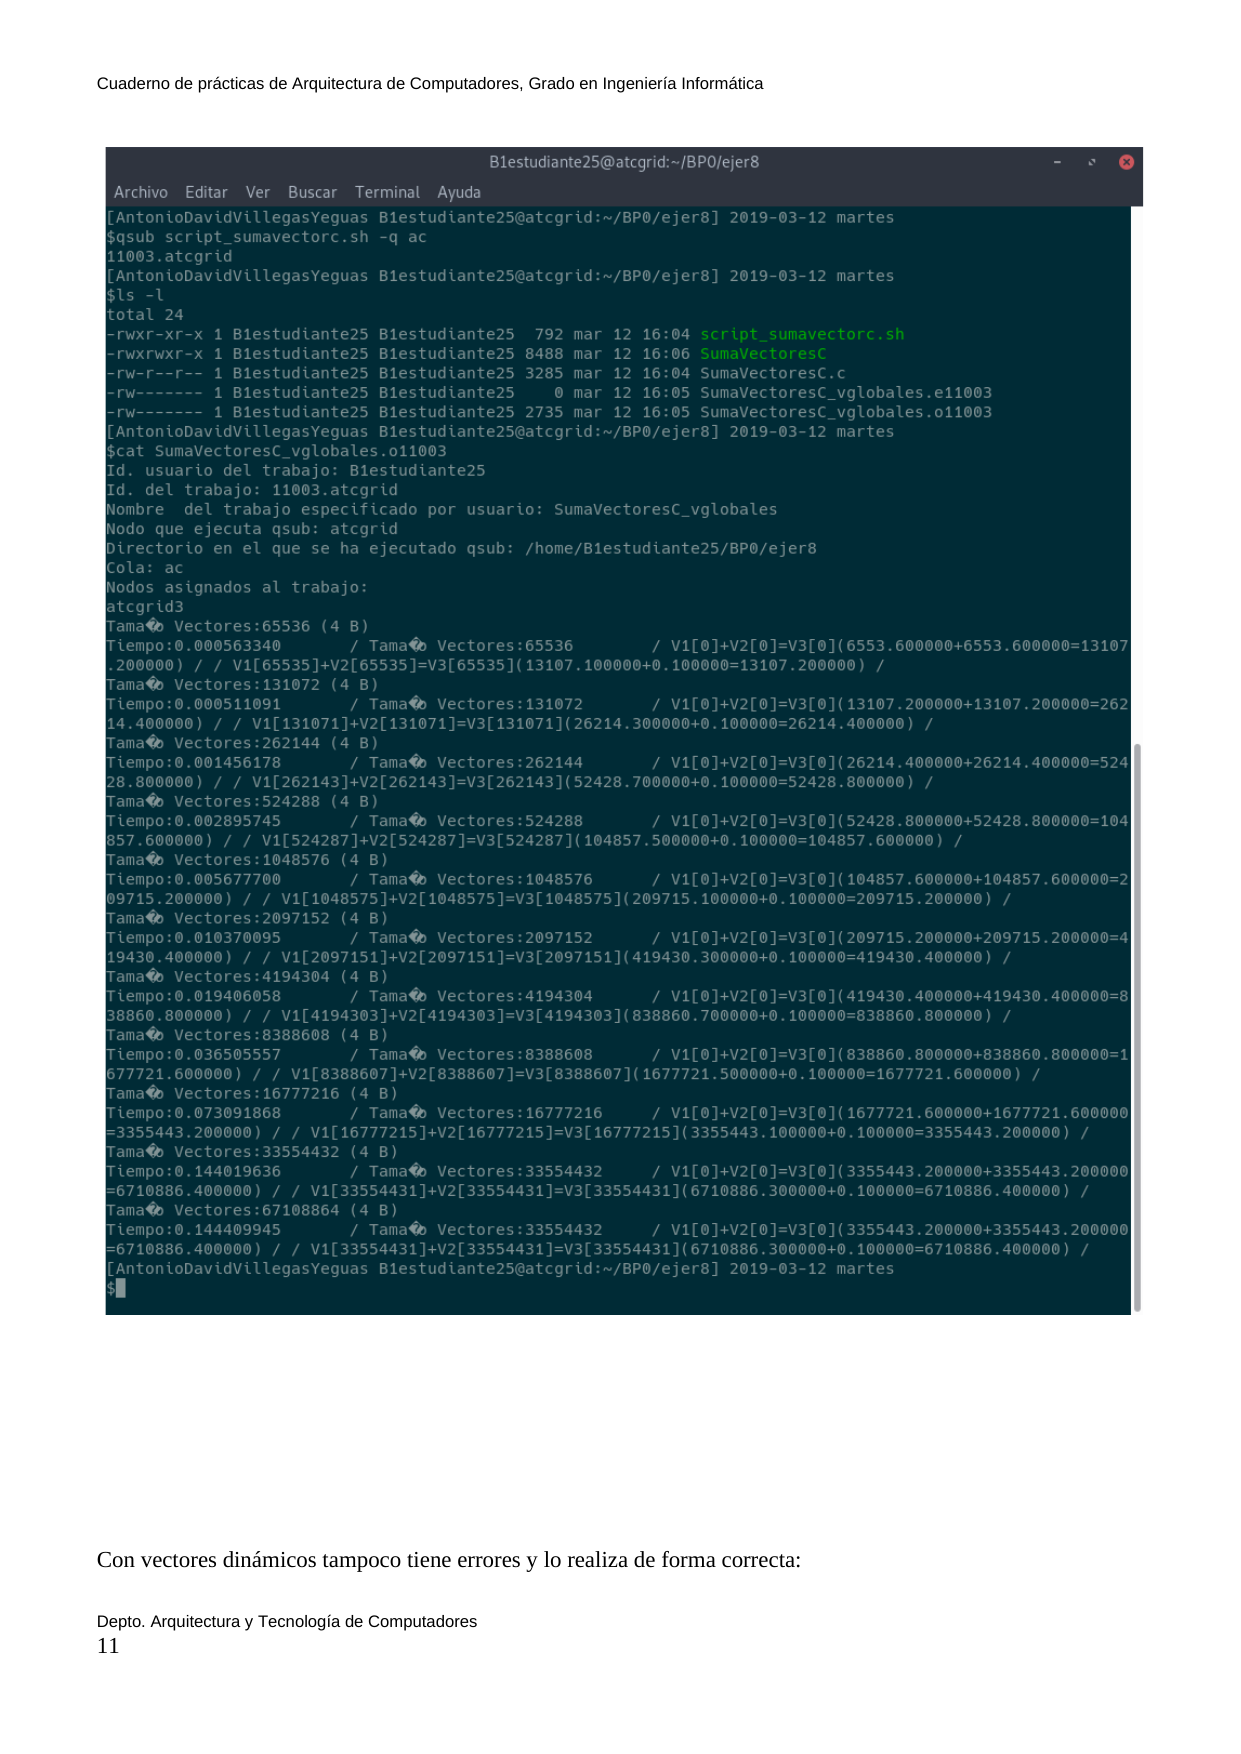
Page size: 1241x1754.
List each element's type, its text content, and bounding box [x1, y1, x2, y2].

picture [731, 934, 736, 942]
picture [654, 896, 660, 903]
picture [546, 1266, 552, 1273]
picture [595, 952, 601, 960]
picture [195, 1069, 202, 1077]
picture [906, 409, 913, 417]
picture [682, 718, 689, 728]
picture [312, 972, 319, 981]
picture [400, 1227, 406, 1234]
picture [195, 757, 202, 767]
picture [410, 409, 416, 417]
picture [458, 660, 464, 668]
picture [488, 409, 494, 417]
picture [341, 543, 348, 553]
picture [105, 991, 115, 1001]
picture [147, 760, 153, 770]
picture [429, 215, 436, 222]
picture [468, 1069, 475, 1079]
picture [955, 816, 971, 824]
picture [400, 718, 406, 728]
picture [195, 273, 202, 281]
picture [575, 1225, 582, 1234]
picture [547, 699, 552, 709]
picture [283, 621, 289, 631]
picture [1082, 757, 1088, 767]
picture [507, 835, 513, 845]
picture [556, 1069, 562, 1079]
picture [176, 757, 182, 767]
picture [965, 1166, 971, 1176]
picture [507, 212, 513, 222]
picture [877, 1244, 884, 1252]
picture [887, 719, 893, 728]
picture [234, 974, 241, 981]
picture [254, 1108, 260, 1118]
picture [419, 446, 426, 454]
picture [468, 894, 475, 903]
picture [975, 388, 981, 397]
picture [536, 933, 543, 942]
picture [186, 799, 192, 806]
picture [595, 1069, 601, 1077]
picture [488, 1244, 494, 1252]
picture [118, 954, 124, 962]
picture [663, 507, 669, 514]
picture [1043, 1186, 1049, 1195]
picture [263, 874, 270, 884]
picture [897, 1127, 903, 1137]
picture [663, 835, 669, 845]
picture [127, 523, 134, 534]
picture [867, 409, 873, 417]
picture [234, 1032, 241, 1038]
picture [682, 1010, 689, 1020]
picture [224, 211, 231, 222]
picture [536, 542, 543, 553]
picture [105, 699, 115, 709]
picture [721, 1010, 728, 1020]
picture [897, 1010, 903, 1020]
picture [653, 349, 660, 358]
picture [828, 835, 835, 845]
picture [654, 1127, 659, 1137]
picture [458, 468, 465, 475]
picture [147, 660, 153, 670]
picture [595, 1010, 601, 1020]
picture [137, 1032, 143, 1040]
picture [205, 641, 212, 650]
picture [516, 427, 533, 438]
picture [790, 271, 796, 281]
picture [624, 426, 630, 436]
picture [105, 874, 115, 884]
picture [926, 991, 932, 1001]
picture [498, 719, 503, 728]
picture [380, 1168, 397, 1176]
picture [653, 329, 660, 339]
picture [574, 390, 591, 397]
picture [937, 1069, 942, 1079]
picture [994, 816, 1000, 825]
picture [224, 250, 231, 261]
picture [304, 913, 309, 923]
picture [361, 448, 367, 456]
picture [643, 1186, 650, 1195]
picture [596, 409, 601, 417]
picture [663, 273, 669, 281]
picture [215, 641, 221, 650]
picture [547, 719, 552, 728]
picture [195, 894, 202, 903]
picture [147, 1168, 153, 1179]
picture [341, 273, 348, 281]
picture [401, 1127, 406, 1137]
picture [273, 641, 280, 650]
picture [312, 586, 319, 592]
picture [682, 835, 689, 845]
picture [497, 1052, 504, 1059]
picture [926, 1049, 932, 1059]
picture [176, 641, 182, 650]
picture [332, 487, 338, 495]
picture [293, 367, 299, 378]
picture [117, 799, 134, 806]
picture [574, 409, 591, 417]
picture [614, 719, 620, 728]
picture [205, 874, 212, 884]
picture [469, 1127, 474, 1137]
picture [391, 388, 396, 397]
picture [507, 426, 513, 436]
picture [361, 796, 367, 806]
picture [127, 952, 133, 961]
picture [449, 1186, 455, 1195]
picture [556, 349, 562, 358]
picture [585, 426, 591, 436]
picture [186, 253, 192, 261]
picture [302, 1209, 309, 1215]
picture [244, 974, 250, 981]
picture [234, 682, 241, 689]
picture [1052, 816, 1059, 824]
picture [799, 1127, 806, 1137]
picture [117, 234, 124, 245]
picture [507, 1186, 513, 1195]
picture [234, 388, 241, 397]
picture [848, 660, 854, 670]
picture [370, 1166, 378, 1176]
picture [186, 777, 192, 785]
picture [146, 1027, 163, 1041]
picture [848, 390, 854, 399]
picture [156, 935, 163, 942]
picture [468, 370, 475, 378]
picture [186, 1010, 192, 1020]
picture [370, 816, 377, 825]
picture [489, 993, 494, 1001]
picture [740, 349, 747, 358]
picture [605, 1186, 611, 1195]
picture [751, 1069, 757, 1079]
picture [265, 1088, 270, 1098]
picture [216, 388, 221, 397]
picture [283, 1012, 288, 1020]
picture [780, 409, 786, 417]
picture [263, 1030, 270, 1040]
picture [186, 718, 192, 728]
picture [409, 929, 426, 943]
picture [254, 1225, 260, 1234]
picture [439, 894, 445, 903]
picture [712, 894, 718, 903]
picture [117, 427, 124, 435]
picture [653, 1069, 659, 1077]
picture [284, 1205, 289, 1215]
picture [245, 388, 250, 397]
picture [741, 757, 747, 767]
picture [117, 1207, 134, 1215]
picture [974, 1127, 981, 1137]
picture [478, 935, 484, 942]
picture [304, 1069, 309, 1079]
picture [595, 777, 601, 787]
picture [702, 719, 708, 728]
picture [867, 874, 873, 884]
picture [702, 816, 708, 824]
picture [439, 1051, 444, 1059]
picture [1014, 1244, 1020, 1254]
picture [546, 641, 552, 650]
picture [595, 835, 601, 845]
picture [254, 991, 260, 1001]
picture [293, 718, 299, 728]
picture [507, 718, 514, 728]
picture [1052, 641, 1059, 650]
picture [381, 818, 397, 826]
picture [137, 565, 143, 573]
picture [186, 448, 192, 456]
picture [799, 370, 806, 376]
picture [556, 368, 562, 376]
picture [643, 542, 650, 553]
picture [117, 894, 124, 901]
picture [166, 718, 173, 728]
picture [312, 738, 318, 747]
picture [293, 1205, 299, 1215]
picture [332, 1266, 338, 1275]
picture [215, 1049, 221, 1059]
picture [176, 991, 182, 1001]
picture [283, 507, 290, 514]
picture [527, 1244, 533, 1254]
picture [225, 1069, 231, 1079]
picture [391, 349, 396, 358]
picture [721, 993, 728, 1000]
picture [322, 952, 328, 962]
picture [653, 1244, 660, 1250]
picture [721, 952, 728, 960]
picture [167, 448, 183, 456]
picture [138, 234, 143, 242]
picture [809, 390, 815, 397]
picture [877, 1225, 884, 1232]
picture [380, 1205, 387, 1215]
picture [117, 1244, 123, 1252]
picture [780, 271, 786, 281]
picture [186, 682, 192, 689]
picture [682, 329, 688, 339]
picture [673, 777, 679, 785]
picture [254, 351, 260, 358]
picture [546, 777, 552, 787]
picture [634, 507, 640, 514]
picture [293, 464, 299, 475]
picture [224, 426, 231, 436]
picture [380, 426, 387, 436]
picture [451, 270, 455, 281]
picture [575, 1244, 582, 1252]
picture [322, 1266, 328, 1273]
picture [575, 1049, 582, 1059]
picture [819, 1244, 825, 1254]
picture [205, 1051, 212, 1059]
picture [370, 757, 378, 767]
picture [740, 1127, 747, 1137]
picture [372, 487, 377, 495]
picture [926, 641, 932, 650]
picture [449, 1052, 455, 1059]
picture [390, 1127, 396, 1137]
picture [947, 407, 952, 417]
picture [771, 1127, 776, 1137]
picture [400, 760, 406, 767]
picture [117, 565, 124, 573]
picture [702, 835, 708, 845]
picture [1023, 641, 1030, 650]
picture [410, 546, 416, 553]
picture [702, 1166, 708, 1176]
picture [331, 621, 337, 631]
picture [526, 718, 533, 728]
picture [108, 565, 113, 573]
picture [751, 1244, 757, 1254]
picture [838, 660, 845, 668]
picture [274, 485, 280, 495]
picture [361, 1186, 367, 1195]
picture [819, 1264, 825, 1273]
picture [702, 271, 708, 280]
picture [1033, 1127, 1040, 1137]
picture [302, 1147, 309, 1156]
picture [945, 1225, 952, 1234]
picture [556, 660, 562, 670]
picture [760, 351, 767, 358]
picture [469, 952, 474, 962]
picture [421, 777, 426, 787]
picture [409, 754, 426, 768]
picture [105, 1205, 115, 1215]
picture [1082, 699, 1088, 709]
picture [955, 1244, 962, 1254]
picture [994, 933, 1001, 942]
picture [410, 234, 416, 242]
picture [176, 1266, 182, 1273]
picture [809, 777, 815, 787]
picture [693, 507, 699, 514]
picture [945, 952, 952, 960]
picture [156, 507, 163, 514]
picture [906, 390, 913, 397]
picture [341, 894, 348, 903]
picture [858, 894, 864, 903]
picture [390, 484, 397, 495]
picture [439, 777, 445, 787]
picture [1033, 1225, 1039, 1234]
picture [147, 718, 153, 728]
picture [293, 1266, 299, 1273]
picture [341, 409, 348, 417]
picture [372, 952, 377, 962]
picture [487, 390, 494, 397]
picture [400, 1052, 406, 1059]
picture [205, 1127, 212, 1137]
picture [976, 699, 981, 709]
picture [380, 701, 397, 709]
picture [760, 1013, 767, 1019]
picture [965, 894, 971, 903]
picture [322, 545, 328, 553]
picture [312, 800, 319, 806]
picture [158, 1069, 163, 1079]
picture [293, 387, 299, 397]
picture [478, 760, 484, 767]
picture [536, 641, 543, 648]
picture [585, 718, 591, 728]
picture [849, 699, 854, 709]
picture [741, 1069, 747, 1077]
picture [731, 894, 738, 903]
picture [254, 1166, 260, 1176]
picture [147, 777, 153, 785]
picture [497, 1186, 504, 1193]
picture [429, 547, 436, 553]
picture [867, 718, 874, 728]
picture [283, 895, 288, 903]
picture [351, 1266, 358, 1273]
picture [819, 874, 825, 884]
picture [760, 1166, 767, 1174]
picture [624, 835, 630, 845]
picture [760, 991, 767, 999]
picture [283, 972, 290, 981]
picture [146, 968, 163, 982]
picture [790, 777, 796, 787]
picture [1043, 1244, 1049, 1254]
picture [225, 1186, 231, 1195]
picture [293, 273, 299, 281]
picture [653, 777, 660, 785]
picture [760, 1225, 767, 1234]
picture [264, 351, 270, 358]
picture [565, 1166, 571, 1176]
picture [877, 273, 884, 281]
picture [322, 331, 327, 339]
picture [206, 933, 211, 942]
picture [819, 816, 825, 824]
picture [302, 448, 309, 459]
picture [215, 1011, 221, 1020]
picture [489, 952, 494, 962]
picture [917, 409, 922, 417]
picture [449, 643, 455, 650]
picture [994, 641, 1001, 650]
picture [244, 1032, 250, 1040]
picture [780, 1244, 786, 1254]
picture [538, 991, 542, 1001]
picture [176, 251, 181, 261]
picture [955, 1010, 962, 1020]
picture [176, 1225, 182, 1234]
picture [117, 915, 134, 923]
picture [965, 407, 971, 417]
picture [410, 777, 416, 787]
picture [819, 1049, 825, 1059]
picture [147, 818, 153, 829]
picture [867, 933, 874, 940]
picture [244, 682, 250, 689]
picture [595, 1108, 601, 1116]
picture [400, 701, 406, 709]
picture [536, 349, 543, 358]
picture [887, 409, 893, 417]
picture [127, 1011, 134, 1020]
picture [877, 1266, 884, 1273]
picture [439, 1069, 445, 1079]
picture [186, 915, 192, 923]
picture [791, 952, 796, 962]
picture [837, 215, 854, 222]
picture [303, 777, 309, 787]
picture [137, 1149, 143, 1157]
picture [721, 1226, 728, 1233]
picture [526, 835, 533, 845]
picture [245, 234, 270, 242]
picture [789, 1244, 796, 1254]
picture [215, 1186, 221, 1195]
picture [527, 215, 533, 222]
picture [731, 1186, 738, 1195]
picture [809, 660, 816, 670]
picture [186, 740, 192, 748]
picture [936, 991, 942, 1001]
picture [497, 1244, 513, 1254]
picture [595, 1186, 601, 1195]
picture [283, 215, 290, 224]
picture [127, 643, 144, 650]
picture [643, 1264, 650, 1273]
picture [119, 507, 134, 514]
picture [546, 349, 552, 358]
picture [897, 1108, 903, 1118]
picture [449, 1011, 455, 1020]
picture [265, 777, 270, 787]
picture [975, 1186, 981, 1195]
picture [887, 331, 893, 339]
picture [1005, 757, 1010, 767]
picture [497, 1110, 504, 1116]
picture [146, 852, 163, 865]
picture [411, 1244, 416, 1254]
picture [478, 1052, 484, 1059]
picture [1062, 991, 1069, 999]
picture [245, 329, 250, 339]
picture [994, 1170, 1001, 1176]
picture [945, 1049, 952, 1059]
picture [965, 874, 971, 884]
picture [497, 507, 504, 514]
picture [574, 351, 591, 358]
picture [430, 410, 436, 417]
picture [859, 991, 864, 1001]
picture [215, 933, 221, 942]
picture [341, 331, 348, 339]
picture [489, 1168, 494, 1176]
picture [732, 1050, 738, 1059]
picture [117, 1011, 124, 1020]
picture [283, 913, 290, 921]
picture [487, 273, 494, 279]
picture [760, 896, 767, 902]
picture [264, 507, 270, 514]
picture [731, 642, 736, 650]
picture [721, 934, 728, 941]
picture [265, 855, 270, 865]
picture [936, 933, 942, 942]
picture [877, 1166, 893, 1176]
picture [244, 508, 251, 514]
picture [343, 1127, 348, 1137]
picture [264, 701, 270, 709]
picture [410, 273, 416, 281]
picture [575, 991, 586, 999]
picture [166, 601, 173, 611]
picture [117, 1264, 124, 1273]
picture [820, 719, 825, 728]
picture [400, 777, 406, 787]
picture [105, 1166, 115, 1176]
picture [205, 448, 212, 454]
picture [478, 643, 484, 650]
picture [1091, 1108, 1098, 1116]
picture [702, 212, 708, 222]
picture [1013, 641, 1020, 650]
picture [127, 835, 133, 842]
picture [371, 641, 377, 650]
picture [936, 816, 942, 824]
picture [293, 660, 299, 670]
picture [105, 1108, 114, 1117]
picture [848, 719, 854, 728]
picture [400, 503, 406, 514]
picture [401, 446, 406, 456]
picture [887, 1069, 893, 1079]
picture [527, 1010, 533, 1020]
picture [760, 757, 767, 767]
picture [195, 507, 202, 514]
picture [234, 1149, 241, 1156]
picture [341, 1266, 348, 1273]
picture [1004, 699, 1010, 709]
picture [176, 429, 182, 436]
picture [633, 1244, 639, 1254]
picture [488, 546, 494, 553]
picture [332, 1147, 338, 1157]
picture [818, 331, 825, 339]
picture [439, 211, 445, 222]
picture [429, 273, 436, 281]
picture [761, 214, 767, 222]
picture [341, 351, 348, 358]
picture [897, 641, 903, 650]
picture [254, 699, 260, 709]
picture [975, 1225, 981, 1234]
picture [819, 699, 825, 709]
picture [283, 468, 290, 475]
picture [400, 390, 406, 397]
picture [439, 934, 444, 942]
picture [507, 1264, 513, 1273]
picture [127, 1227, 144, 1234]
picture [351, 855, 358, 864]
picture [322, 1069, 328, 1079]
picture [137, 799, 143, 806]
picture [614, 660, 621, 668]
picture [127, 1244, 134, 1251]
picture [273, 913, 280, 921]
picture [108, 543, 112, 553]
picture [1091, 1166, 1098, 1176]
picture [819, 894, 825, 903]
picture [517, 895, 522, 903]
picture [1033, 641, 1040, 650]
picture [819, 660, 825, 670]
picture [848, 641, 854, 650]
picture [429, 351, 436, 358]
picture [780, 351, 786, 358]
picture [322, 468, 328, 475]
picture [624, 271, 630, 281]
picture [137, 682, 143, 689]
picture [527, 1225, 533, 1234]
picture [410, 429, 416, 436]
picture [1014, 1049, 1020, 1059]
picture [1014, 1127, 1020, 1137]
picture [712, 409, 738, 417]
picture [809, 1127, 816, 1137]
picture [1101, 874, 1108, 884]
picture [293, 855, 299, 865]
picture [332, 1011, 338, 1020]
picture [214, 1166, 221, 1176]
picture [351, 429, 358, 436]
picture [994, 1051, 1001, 1059]
picture [1091, 933, 1098, 942]
picture [887, 1266, 893, 1273]
picture [906, 641, 913, 650]
picture [887, 816, 893, 826]
picture [488, 660, 494, 670]
picture [497, 643, 504, 650]
picture [760, 507, 767, 514]
picture [497, 993, 504, 999]
picture [195, 952, 202, 960]
picture [674, 660, 679, 670]
picture [497, 935, 504, 942]
picture [322, 429, 328, 436]
picture [430, 660, 436, 670]
picture [575, 1166, 581, 1176]
picture [429, 777, 436, 786]
picture [146, 1202, 163, 1216]
picture [284, 719, 289, 728]
picture [273, 446, 280, 456]
picture [439, 1187, 444, 1195]
picture [1072, 991, 1079, 1001]
picture [585, 211, 591, 222]
picture [975, 1051, 981, 1058]
picture [273, 816, 280, 826]
picture [653, 1011, 660, 1020]
picture [244, 641, 250, 650]
picture [234, 857, 241, 864]
picture [897, 1049, 903, 1059]
picture [177, 545, 182, 553]
picture [117, 271, 124, 280]
picture [858, 386, 862, 397]
picture [712, 1010, 718, 1020]
picture [323, 1011, 328, 1020]
picture [1052, 874, 1059, 884]
picture [1033, 1186, 1040, 1195]
picture [244, 1186, 251, 1195]
picture [526, 641, 533, 650]
picture [225, 1127, 231, 1137]
picture [837, 273, 854, 281]
picture [195, 991, 202, 999]
picture [137, 777, 143, 787]
picture [741, 952, 747, 962]
picture [105, 1049, 115, 1059]
picture [156, 526, 163, 537]
picture [810, 271, 815, 281]
picture [371, 448, 377, 456]
picture [663, 1012, 669, 1020]
picture [868, 1010, 874, 1020]
picture [176, 1244, 182, 1254]
picture [877, 878, 884, 884]
picture [741, 331, 747, 342]
picture [284, 485, 289, 495]
picture [721, 642, 728, 649]
picture [294, 738, 299, 748]
picture [557, 757, 562, 767]
picture [410, 390, 416, 397]
picture [1052, 757, 1059, 767]
picture [148, 331, 153, 339]
picture [721, 894, 728, 903]
picture [643, 777, 650, 787]
picture [302, 796, 309, 806]
picture [488, 507, 494, 514]
picture [176, 1069, 182, 1079]
picture [799, 1186, 806, 1195]
picture [585, 543, 592, 553]
picture [137, 251, 143, 261]
picture [195, 215, 202, 222]
picture [858, 1225, 864, 1234]
picture [236, 1166, 240, 1176]
picture [634, 718, 640, 728]
picture [105, 913, 115, 923]
picture [391, 271, 396, 281]
picture [234, 1049, 241, 1059]
picture [390, 545, 397, 553]
picture [936, 952, 942, 962]
picture [118, 370, 134, 378]
picture [186, 1149, 192, 1157]
picture [244, 816, 251, 824]
picture [527, 1186, 533, 1195]
picture [371, 1010, 377, 1020]
picture [1101, 991, 1108, 999]
picture [439, 507, 445, 514]
picture [731, 718, 738, 728]
picture [955, 757, 962, 767]
picture [878, 991, 883, 1000]
picture [664, 1244, 669, 1254]
picture [1003, 1244, 1009, 1254]
picture [245, 349, 250, 358]
picture [176, 933, 182, 942]
picture [926, 757, 932, 767]
picture [312, 718, 319, 728]
picture [653, 507, 660, 514]
picture [205, 757, 212, 767]
picture [410, 507, 416, 514]
picture [273, 526, 280, 537]
picture [712, 351, 738, 358]
picture [975, 407, 981, 417]
picture [1052, 1049, 1059, 1059]
picture [245, 407, 250, 417]
picture [1101, 933, 1108, 942]
picture [692, 545, 699, 553]
picture [828, 1187, 835, 1194]
picture [137, 312, 143, 319]
picture [712, 370, 738, 378]
picture [945, 874, 952, 882]
picture [341, 1011, 348, 1020]
picture [789, 547, 796, 553]
picture [1023, 1127, 1030, 1137]
picture [643, 894, 650, 903]
picture [799, 409, 806, 415]
picture [643, 1010, 650, 1020]
picture [955, 991, 962, 1001]
picture [908, 1108, 913, 1118]
picture [828, 331, 835, 339]
picture [741, 212, 747, 222]
picture [1111, 1108, 1117, 1116]
picture [380, 1186, 387, 1195]
picture [421, 271, 425, 281]
picture [371, 1225, 377, 1234]
picture [263, 641, 270, 650]
picture [760, 874, 767, 882]
picture [742, 660, 747, 670]
picture [741, 777, 747, 785]
picture [848, 835, 854, 845]
picture [410, 1266, 416, 1273]
picture [361, 720, 366, 728]
picture [105, 1088, 115, 1098]
picture [361, 1266, 367, 1273]
picture [994, 1069, 1001, 1077]
picture [867, 1244, 874, 1254]
picture [906, 1244, 913, 1254]
picture [360, 1205, 367, 1215]
picture [168, 526, 173, 534]
picture [673, 349, 679, 358]
picture [117, 448, 123, 456]
picture [673, 388, 679, 397]
picture [400, 818, 406, 826]
picture [361, 1011, 367, 1020]
picture [751, 543, 757, 553]
picture [176, 816, 182, 824]
picture [760, 718, 767, 728]
picture [263, 1205, 270, 1215]
picture [206, 991, 211, 1001]
picture [215, 1091, 221, 1098]
picture [741, 271, 747, 281]
picture [770, 835, 777, 845]
picture [965, 933, 971, 942]
picture [322, 507, 328, 517]
picture [225, 874, 231, 884]
picture [215, 1127, 221, 1137]
picture [234, 1186, 241, 1195]
picture [517, 1186, 523, 1195]
picture [858, 1069, 864, 1077]
picture [312, 1147, 319, 1156]
picture [713, 1244, 718, 1254]
picture [429, 468, 436, 475]
picture [684, 699, 689, 709]
picture [507, 760, 513, 767]
picture [381, 1110, 397, 1118]
picture [721, 1069, 728, 1079]
picture [254, 1049, 260, 1059]
picture [439, 387, 445, 397]
picture [1082, 1049, 1088, 1059]
picture [1004, 1186, 1010, 1195]
picture [586, 835, 591, 845]
picture [293, 215, 299, 222]
picture [546, 215, 552, 222]
picture [371, 1030, 377, 1040]
picture [859, 331, 864, 339]
picture [760, 1049, 767, 1059]
picture [750, 718, 757, 728]
picture [615, 407, 620, 417]
picture [400, 993, 406, 1001]
picture [575, 777, 582, 784]
picture [108, 582, 114, 592]
picture [750, 894, 757, 903]
picture [760, 641, 767, 650]
picture [254, 370, 260, 378]
picture [390, 523, 397, 534]
picture [945, 816, 952, 826]
picture [409, 1221, 426, 1235]
picture [226, 915, 231, 923]
picture [732, 874, 738, 884]
picture [614, 1186, 621, 1193]
picture [391, 407, 396, 417]
picture [195, 1049, 202, 1059]
picture [858, 718, 864, 728]
picture [926, 835, 932, 845]
picture [819, 426, 825, 436]
picture [702, 1264, 708, 1273]
picture [965, 1186, 971, 1195]
picture [204, 1166, 211, 1176]
picture [294, 526, 299, 534]
picture [439, 426, 445, 436]
picture [245, 448, 250, 456]
picture [217, 270, 221, 281]
picture [751, 777, 757, 787]
picture [205, 1244, 212, 1254]
picture [682, 407, 689, 417]
picture [410, 1163, 426, 1177]
picture [624, 1186, 630, 1195]
picture [487, 331, 494, 339]
picture [926, 1012, 932, 1020]
picture [1082, 1225, 1088, 1234]
picture [302, 523, 309, 534]
picture [936, 641, 942, 650]
picture [936, 874, 942, 884]
picture [234, 991, 241, 999]
picture [117, 1091, 134, 1098]
picture [1121, 1108, 1127, 1116]
picture [234, 1091, 241, 1098]
picture [586, 1108, 591, 1118]
picture [789, 835, 796, 845]
picture [586, 660, 591, 670]
picture [313, 777, 318, 787]
picture [799, 878, 806, 884]
picture [556, 215, 562, 225]
picture [731, 503, 738, 514]
picture [528, 777, 533, 787]
picture [166, 952, 172, 961]
picture [109, 251, 114, 261]
picture [273, 1108, 280, 1116]
picture [507, 643, 513, 650]
picture [195, 545, 202, 553]
picture [947, 1244, 952, 1254]
picture [264, 409, 270, 417]
picture [244, 1244, 251, 1254]
picture [945, 933, 952, 942]
picture [906, 816, 913, 824]
picture [645, 329, 650, 339]
picture [137, 1010, 143, 1020]
picture [186, 212, 192, 222]
picture [838, 894, 845, 903]
picture [361, 388, 367, 397]
picture [224, 581, 231, 592]
picture [974, 993, 981, 1000]
picture [673, 329, 679, 339]
picture [429, 370, 436, 378]
picture [371, 1069, 377, 1077]
picture [936, 699, 942, 709]
picture [867, 331, 874, 339]
picture [488, 1069, 494, 1079]
picture [702, 699, 708, 709]
picture [926, 874, 932, 884]
picture [312, 835, 318, 845]
picture [312, 351, 319, 358]
picture [819, 271, 825, 281]
picture [546, 1011, 552, 1020]
picture [751, 370, 757, 378]
picture [721, 1244, 728, 1252]
picture [975, 1166, 981, 1176]
picture [702, 641, 708, 650]
picture [595, 1225, 601, 1234]
picture [458, 894, 465, 903]
picture [643, 1244, 649, 1254]
picture [634, 212, 640, 222]
picture [634, 660, 640, 670]
picture [732, 758, 738, 767]
picture [634, 1264, 640, 1273]
picture [108, 485, 114, 495]
picture [1062, 933, 1069, 942]
picture [858, 933, 864, 942]
picture [293, 1030, 299, 1040]
picture [468, 545, 475, 556]
picture [536, 874, 552, 884]
picture [527, 368, 533, 378]
picture [712, 837, 718, 844]
picture [186, 857, 192, 865]
picture [546, 1225, 552, 1234]
picture [837, 429, 854, 436]
picture [156, 487, 163, 493]
picture [877, 387, 884, 397]
picture [400, 409, 406, 417]
picture [234, 1127, 241, 1135]
picture [400, 351, 406, 358]
picture [838, 1069, 845, 1077]
picture [176, 699, 182, 709]
picture [819, 349, 825, 358]
picture [156, 660, 163, 668]
picture [147, 1227, 153, 1237]
picture [1072, 816, 1079, 824]
picture [371, 1244, 377, 1252]
picture [1043, 757, 1049, 767]
picture [770, 952, 777, 962]
picture [537, 1244, 542, 1254]
picture [536, 1108, 542, 1116]
picture [147, 545, 153, 553]
picture [352, 952, 357, 962]
picture [750, 351, 757, 358]
picture [867, 894, 874, 903]
picture [770, 1069, 786, 1077]
picture [380, 660, 387, 670]
picture [127, 760, 144, 767]
picture [596, 331, 601, 339]
picture [322, 1147, 328, 1157]
picture [215, 740, 221, 748]
picture [469, 719, 475, 728]
picture [565, 507, 591, 514]
picture [565, 816, 572, 826]
picture [303, 429, 309, 436]
picture [791, 409, 796, 417]
picture [526, 507, 533, 514]
picture [429, 390, 436, 397]
picture [332, 445, 338, 456]
picture [585, 894, 591, 903]
picture [205, 952, 212, 962]
picture [332, 835, 338, 845]
picture [848, 777, 854, 787]
picture [536, 660, 543, 668]
picture [176, 1186, 182, 1195]
picture [799, 1049, 806, 1059]
picture [528, 874, 533, 884]
picture [986, 874, 990, 884]
picture [721, 507, 728, 514]
picture [877, 718, 884, 728]
picture [936, 1049, 942, 1059]
picture [274, 835, 279, 845]
picture [887, 1127, 893, 1137]
picture [828, 660, 835, 670]
picture [810, 835, 815, 845]
picture [926, 1244, 932, 1254]
picture [400, 273, 406, 281]
picture [478, 777, 484, 787]
picture [439, 270, 445, 281]
picture [400, 895, 405, 903]
picture [645, 1069, 650, 1079]
picture [916, 1049, 923, 1059]
picture [965, 952, 971, 962]
picture [302, 1030, 309, 1040]
picture [371, 913, 377, 923]
picture [877, 1186, 882, 1195]
picture [245, 368, 250, 378]
picture [205, 234, 212, 245]
picture [176, 468, 182, 475]
picture [478, 1069, 484, 1079]
picture [322, 581, 328, 592]
picture [712, 390, 738, 397]
picture [585, 1069, 591, 1079]
picture [205, 1186, 212, 1195]
picture [528, 1127, 533, 1137]
picture [127, 251, 134, 261]
picture [105, 621, 115, 631]
picture [478, 545, 484, 553]
picture [712, 1127, 718, 1137]
picture [108, 1279, 125, 1297]
picture [439, 406, 445, 417]
picture [108, 231, 114, 244]
picture [410, 215, 416, 222]
picture [176, 1166, 182, 1176]
picture [575, 816, 582, 825]
picture [682, 660, 689, 668]
picture [1072, 1049, 1079, 1059]
picture [127, 935, 144, 942]
picture [789, 1127, 796, 1137]
picture [351, 273, 358, 281]
picture [117, 974, 134, 981]
picture [489, 876, 494, 884]
picture [751, 952, 757, 962]
picture [263, 972, 270, 981]
picture [380, 1227, 397, 1234]
picture [176, 777, 182, 785]
picture [1013, 757, 1020, 767]
picture [810, 427, 815, 436]
picture [955, 699, 962, 709]
picture [770, 1186, 776, 1195]
picture [118, 857, 134, 865]
picture [380, 507, 387, 514]
picture [926, 699, 932, 709]
picture [536, 777, 543, 786]
picture [849, 1108, 854, 1118]
picture [351, 1244, 358, 1252]
picture [244, 545, 250, 553]
picture [322, 273, 328, 281]
picture [264, 796, 270, 806]
picture [302, 660, 309, 668]
picture [166, 894, 172, 903]
picture [809, 1010, 816, 1020]
picture [596, 543, 601, 553]
picture [274, 972, 279, 981]
picture [780, 1264, 786, 1273]
picture [1111, 1225, 1117, 1234]
picture [225, 1108, 231, 1116]
picture [527, 952, 533, 962]
picture [429, 331, 436, 339]
picture [975, 894, 981, 903]
picture [536, 758, 543, 767]
picture [458, 370, 465, 378]
picture [907, 1225, 913, 1234]
picture [955, 1069, 962, 1079]
picture [302, 621, 309, 631]
picture [780, 1186, 786, 1195]
picture [332, 1090, 338, 1098]
picture [654, 952, 668, 962]
picture [186, 835, 192, 845]
picture [507, 349, 513, 358]
picture [741, 1011, 747, 1020]
picture [692, 1186, 697, 1195]
picture [458, 1266, 465, 1273]
picture [945, 894, 952, 903]
picture [400, 643, 406, 650]
picture [224, 464, 231, 475]
picture [1092, 641, 1098, 650]
picture [897, 1225, 903, 1234]
picture [254, 448, 260, 456]
picture [955, 1127, 971, 1137]
picture [721, 660, 728, 668]
picture [809, 1244, 816, 1254]
picture [887, 273, 893, 281]
picture [799, 1170, 806, 1176]
picture [1014, 816, 1020, 826]
picture [197, 584, 202, 595]
picture [351, 1129, 358, 1137]
picture [400, 429, 406, 436]
picture [108, 1010, 114, 1020]
picture [614, 839, 621, 845]
picture [731, 777, 738, 785]
picture [926, 1108, 932, 1116]
picture [380, 407, 387, 417]
picture [205, 894, 212, 903]
picture [361, 231, 367, 242]
picture [105, 796, 115, 806]
picture [225, 699, 231, 707]
picture [254, 503, 260, 514]
picture [673, 368, 679, 378]
picture [849, 874, 854, 884]
picture [1111, 641, 1117, 650]
picture [273, 738, 279, 746]
picture [653, 718, 660, 728]
picture [138, 1244, 143, 1254]
picture [312, 370, 319, 378]
picture [205, 584, 212, 592]
picture [195, 526, 202, 532]
picture [566, 1011, 572, 1020]
picture [370, 874, 378, 884]
picture [819, 388, 825, 397]
picture [926, 1186, 932, 1195]
picture [1023, 1166, 1039, 1176]
picture [341, 680, 348, 689]
picture [673, 504, 679, 514]
picture [965, 1011, 971, 1020]
picture [108, 894, 114, 903]
picture [332, 894, 338, 903]
picture [936, 409, 941, 417]
picture [859, 1127, 864, 1137]
picture [400, 1110, 406, 1118]
picture [828, 719, 835, 728]
picture [439, 642, 444, 650]
picture [264, 1147, 270, 1157]
picture [1091, 1049, 1098, 1059]
picture [556, 273, 562, 284]
picture [147, 993, 153, 1004]
picture [751, 660, 757, 670]
picture [312, 390, 319, 397]
picture [984, 1226, 991, 1233]
picture [945, 1108, 952, 1118]
picture [409, 988, 426, 1002]
picture [741, 894, 747, 903]
picture [810, 331, 816, 339]
picture [124, 351, 134, 358]
picture [341, 215, 348, 222]
picture [1024, 933, 1029, 942]
picture [468, 1010, 475, 1020]
picture [643, 426, 650, 436]
picture [341, 370, 348, 378]
picture [810, 1069, 815, 1079]
picture [361, 738, 367, 748]
picture [585, 874, 591, 884]
picture [712, 543, 718, 553]
picture [226, 623, 231, 631]
picture [1043, 641, 1049, 650]
picture [409, 1046, 426, 1060]
picture [867, 1049, 874, 1059]
picture [234, 329, 241, 339]
picture [1072, 699, 1079, 709]
picture [984, 1069, 991, 1077]
picture [887, 390, 893, 397]
picture [137, 740, 143, 748]
picture [1004, 991, 1010, 1001]
picture [176, 835, 182, 845]
picture [604, 835, 610, 845]
picture [528, 1108, 533, 1118]
picture [351, 1069, 358, 1079]
picture [858, 777, 864, 785]
picture [721, 835, 728, 843]
picture [117, 740, 134, 748]
picture [176, 1108, 182, 1116]
picture [273, 545, 280, 556]
picture [906, 1170, 913, 1176]
picture [322, 1205, 328, 1215]
picture [653, 368, 659, 378]
picture [478, 1129, 484, 1137]
picture [449, 701, 455, 709]
picture [673, 952, 679, 962]
picture [118, 1149, 134, 1157]
picture [684, 991, 689, 1001]
picture [507, 388, 513, 397]
picture [721, 701, 728, 708]
picture [410, 351, 416, 358]
picture [234, 740, 241, 746]
picture [186, 974, 192, 981]
picture [361, 680, 367, 689]
picture [351, 621, 358, 631]
picture [341, 738, 348, 748]
picture [166, 310, 172, 319]
picture [984, 758, 991, 767]
picture [105, 1147, 114, 1156]
picture [702, 991, 708, 1001]
picture [1062, 874, 1069, 882]
picture [176, 1049, 182, 1059]
picture [1111, 699, 1117, 709]
picture [741, 427, 747, 436]
picture [283, 855, 289, 864]
picture [770, 545, 776, 553]
picture [108, 933, 114, 942]
picture [702, 1049, 708, 1059]
picture [731, 1127, 737, 1137]
picture [215, 1032, 221, 1040]
picture [245, 699, 250, 709]
picture [195, 1186, 202, 1195]
picture [575, 1131, 582, 1137]
picture [117, 719, 124, 728]
picture [380, 1244, 386, 1254]
picture [936, 1225, 942, 1234]
picture [1052, 1186, 1059, 1195]
picture [780, 427, 786, 436]
picture [869, 952, 874, 962]
picture [497, 701, 504, 707]
picture [682, 273, 689, 280]
picture [410, 871, 426, 885]
picture [702, 933, 708, 942]
picture [439, 1226, 444, 1234]
picture [468, 331, 475, 339]
picture [906, 835, 913, 845]
picture [1033, 1244, 1040, 1254]
picture [507, 1052, 513, 1059]
picture [663, 215, 669, 222]
picture [780, 212, 786, 222]
picture [741, 507, 747, 514]
picture [663, 777, 669, 785]
picture [322, 777, 328, 787]
picture [124, 390, 134, 397]
picture [391, 212, 396, 222]
picture [1004, 1051, 1010, 1059]
picture [828, 1010, 835, 1020]
picture [146, 676, 163, 690]
picture [955, 933, 962, 942]
picture [702, 874, 708, 884]
picture [370, 991, 378, 1001]
picture [186, 271, 190, 281]
picture [1082, 991, 1088, 1001]
picture [303, 1266, 309, 1273]
picture [838, 1127, 845, 1137]
picture [215, 874, 221, 884]
picture [663, 719, 669, 728]
picture [105, 816, 114, 825]
picture [741, 719, 747, 728]
picture [565, 1049, 572, 1059]
picture [391, 427, 396, 436]
picture [916, 641, 923, 650]
picture [955, 1108, 962, 1116]
picture [293, 348, 299, 358]
picture [273, 1225, 280, 1232]
picture [1052, 1127, 1059, 1137]
picture [731, 1226, 736, 1234]
picture [799, 351, 806, 358]
picture [556, 641, 562, 650]
picture [302, 485, 309, 495]
picture [604, 507, 611, 514]
picture [117, 1032, 134, 1040]
picture [692, 660, 699, 670]
picture [487, 1266, 494, 1273]
picture [702, 428, 708, 436]
picture [887, 835, 893, 845]
picture [108, 465, 113, 475]
picture [857, 952, 863, 962]
picture [293, 972, 299, 981]
picture [351, 972, 357, 981]
picture [877, 837, 884, 845]
picture [1004, 933, 1010, 942]
picture [147, 837, 153, 845]
picture [752, 212, 757, 222]
picture [458, 273, 465, 281]
picture [195, 816, 202, 824]
picture [1033, 1049, 1040, 1059]
picture [1062, 699, 1069, 707]
picture [848, 1051, 854, 1059]
picture [887, 215, 893, 222]
picture [117, 623, 134, 631]
picture [955, 1166, 962, 1176]
picture [263, 816, 270, 826]
picture [109, 719, 114, 728]
picture [682, 429, 689, 436]
picture [275, 699, 279, 709]
picture [624, 1264, 630, 1273]
picture [293, 835, 299, 845]
picture [731, 817, 736, 826]
picture [333, 719, 338, 728]
picture [322, 215, 328, 222]
picture [809, 543, 815, 553]
picture [332, 526, 338, 534]
picture [945, 699, 952, 707]
picture [137, 719, 143, 728]
picture [118, 331, 127, 338]
picture [906, 1010, 913, 1020]
picture [205, 699, 212, 709]
picture [528, 699, 533, 709]
picture [156, 1127, 162, 1137]
picture [762, 660, 767, 670]
picture [166, 255, 173, 261]
picture [283, 409, 289, 417]
picture [702, 1108, 708, 1116]
picture [391, 719, 396, 728]
picture [195, 253, 202, 264]
picture [225, 1244, 231, 1254]
picture [732, 1166, 738, 1176]
picture [225, 933, 231, 942]
picture [1101, 1049, 1108, 1059]
picture [478, 660, 484, 668]
picture [673, 407, 679, 417]
picture [166, 565, 173, 573]
picture [458, 390, 465, 397]
picture [283, 370, 289, 378]
picture [663, 429, 669, 436]
picture [702, 1225, 708, 1234]
picture [809, 952, 816, 962]
picture [994, 874, 1010, 884]
picture [108, 504, 114, 514]
picture [127, 701, 144, 709]
picture [215, 894, 221, 903]
picture [906, 758, 913, 767]
picture [585, 1051, 591, 1059]
picture [965, 1069, 971, 1077]
picture [400, 545, 406, 553]
picture [615, 368, 620, 378]
picture [176, 565, 182, 573]
picture [478, 993, 484, 1001]
picture [1082, 816, 1088, 824]
picture [897, 835, 903, 845]
picture [965, 991, 971, 1001]
picture [906, 952, 913, 962]
picture [722, 719, 727, 728]
picture [264, 390, 270, 397]
picture [585, 1010, 591, 1020]
picture [916, 816, 923, 824]
picture [147, 1010, 153, 1020]
picture [205, 1010, 212, 1020]
picture [175, 1147, 181, 1156]
picture [1072, 1108, 1078, 1116]
picture [1033, 816, 1040, 826]
picture [147, 1186, 153, 1195]
picture [1062, 641, 1069, 650]
picture [819, 952, 825, 962]
picture [380, 760, 397, 767]
picture [186, 1264, 192, 1273]
picture [799, 757, 806, 767]
picture [565, 952, 572, 962]
picture [1062, 757, 1069, 767]
picture [819, 1225, 825, 1234]
picture [293, 406, 299, 417]
picture [731, 1069, 738, 1077]
picture [380, 876, 397, 884]
picture [273, 429, 280, 436]
picture [195, 429, 202, 436]
picture [176, 874, 182, 884]
picture [147, 484, 153, 495]
picture [215, 799, 221, 806]
picture [682, 1266, 689, 1273]
picture [127, 582, 134, 592]
picture [575, 933, 582, 940]
picture [790, 426, 796, 436]
picture [897, 386, 901, 397]
picture [995, 991, 1000, 1001]
picture [342, 1244, 348, 1254]
picture [225, 1166, 231, 1176]
picture [224, 270, 231, 281]
picture [244, 991, 251, 1001]
picture [917, 991, 922, 1000]
picture [205, 816, 212, 824]
picture [108, 641, 114, 650]
picture [429, 446, 436, 456]
picture [528, 660, 533, 670]
picture [458, 215, 465, 222]
picture [146, 1144, 163, 1157]
picture [1122, 1049, 1127, 1059]
picture [458, 429, 465, 436]
picture [176, 973, 181, 981]
picture [527, 894, 533, 903]
picture [867, 777, 874, 787]
picture [361, 526, 367, 537]
picture [449, 1227, 455, 1234]
picture [273, 273, 280, 281]
picture [556, 894, 562, 903]
picture [867, 1127, 874, 1137]
picture [1062, 1049, 1069, 1059]
picture [186, 426, 192, 436]
picture [567, 1128, 572, 1137]
picture [799, 894, 806, 903]
picture [215, 991, 221, 1001]
picture [283, 273, 290, 284]
picture [156, 777, 163, 785]
picture [887, 429, 893, 436]
picture [458, 351, 465, 358]
picture [995, 699, 1000, 709]
picture [332, 952, 338, 962]
picture [546, 991, 553, 999]
picture [380, 1147, 387, 1157]
picture [273, 855, 280, 865]
picture [780, 1127, 786, 1137]
picture [799, 718, 806, 728]
picture [780, 331, 806, 339]
picture [439, 952, 445, 962]
picture [195, 641, 202, 650]
picture [137, 604, 143, 613]
picture [186, 952, 192, 962]
picture [945, 991, 952, 999]
picture [897, 991, 903, 1001]
picture [877, 777, 884, 785]
picture [507, 329, 514, 339]
picture [702, 660, 708, 670]
picture [1072, 874, 1079, 884]
picture [117, 682, 134, 689]
picture [722, 331, 728, 339]
picture [400, 935, 406, 942]
picture [867, 1186, 874, 1195]
picture [575, 757, 581, 767]
picture [166, 777, 173, 787]
picture [478, 507, 484, 514]
picture [409, 696, 426, 710]
picture [516, 215, 524, 224]
picture [429, 507, 434, 517]
picture [108, 1225, 114, 1234]
picture [702, 507, 708, 517]
picture [458, 1011, 465, 1020]
picture [497, 760, 504, 767]
picture [575, 894, 582, 903]
picture [137, 974, 143, 981]
picture [166, 468, 173, 475]
picture [956, 388, 961, 397]
picture [322, 855, 328, 865]
picture [828, 777, 835, 787]
picture [760, 816, 767, 824]
picture [205, 1225, 211, 1234]
picture [731, 1109, 736, 1118]
picture [984, 1131, 991, 1137]
picture [195, 699, 202, 707]
picture [263, 1108, 270, 1116]
picture [391, 1264, 396, 1273]
picture [605, 1010, 611, 1020]
picture [712, 331, 718, 339]
list Con vectores dinámicos tampoco tiene errores y lo realiza de forma correcta: [97, 1546, 1143, 1573]
picture [411, 446, 416, 456]
picture [752, 271, 757, 281]
picture [156, 1052, 163, 1059]
picture [838, 1244, 845, 1252]
picture [273, 1266, 280, 1273]
picture [878, 1069, 883, 1079]
picture [400, 1012, 405, 1020]
picture [186, 623, 192, 631]
picture [449, 760, 455, 767]
picture [887, 874, 893, 884]
picture [1043, 699, 1049, 709]
picture [342, 1186, 348, 1195]
picture [156, 1186, 163, 1195]
picture [177, 370, 182, 378]
picture [546, 429, 552, 436]
picture [897, 1186, 903, 1195]
picture [458, 333, 465, 339]
picture [916, 390, 922, 397]
picture [1062, 816, 1069, 826]
picture [234, 468, 241, 475]
picture [215, 484, 221, 495]
picture [848, 1225, 854, 1234]
picture [409, 637, 426, 651]
picture [380, 935, 397, 942]
picture [712, 952, 718, 962]
picture [302, 738, 309, 748]
picture [770, 718, 777, 728]
picture [137, 857, 143, 865]
picture [390, 234, 397, 245]
picture [147, 468, 153, 475]
picture [858, 757, 864, 767]
picture [284, 680, 289, 689]
picture [721, 759, 728, 766]
picture [400, 215, 406, 222]
picture [877, 1127, 884, 1137]
picture [133, 1168, 144, 1176]
picture [429, 429, 436, 436]
picture [1033, 991, 1040, 1001]
picture [380, 271, 387, 281]
picture [673, 759, 678, 767]
picture [507, 993, 513, 1001]
picture [166, 1127, 172, 1137]
picture [721, 1051, 728, 1058]
picture [546, 816, 552, 825]
picture [177, 331, 182, 339]
picture [390, 660, 397, 666]
picture [439, 835, 445, 845]
picture [1014, 1166, 1020, 1174]
picture [304, 584, 309, 592]
picture [254, 526, 260, 534]
picture [380, 643, 397, 650]
picture [770, 777, 786, 785]
picture [156, 718, 163, 728]
picture [916, 835, 923, 845]
picture [234, 407, 241, 417]
picture [819, 1069, 825, 1077]
picture [848, 1069, 854, 1077]
picture [965, 1108, 971, 1116]
picture [127, 1052, 144, 1059]
picture [877, 429, 884, 436]
picture [604, 1069, 611, 1079]
picture [273, 757, 280, 767]
picture [565, 874, 572, 882]
picture [244, 1166, 251, 1174]
picture [721, 1186, 728, 1195]
picture [643, 271, 650, 281]
picture [478, 1011, 484, 1020]
picture [137, 660, 143, 670]
picture [897, 1244, 903, 1254]
picture [868, 993, 874, 1001]
picture [273, 874, 280, 882]
picture [108, 289, 114, 302]
picture [684, 1108, 689, 1118]
picture [984, 1053, 991, 1059]
picture [556, 1225, 562, 1234]
picture [809, 894, 816, 903]
picture [877, 1011, 884, 1020]
picture [838, 1186, 845, 1195]
picture [741, 543, 747, 553]
picture [215, 952, 221, 962]
picture [215, 1244, 221, 1254]
picture [1072, 757, 1079, 767]
picture [361, 1069, 367, 1079]
picture [731, 952, 738, 962]
picture [175, 855, 181, 864]
picture [331, 1205, 337, 1215]
picture [215, 1225, 221, 1234]
picture [186, 1207, 192, 1215]
picture [186, 503, 192, 514]
picture [224, 1263, 231, 1273]
picture [196, 487, 202, 494]
picture [224, 757, 231, 767]
picture [780, 835, 786, 845]
picture [400, 468, 406, 475]
picture [147, 1069, 153, 1079]
picture [682, 894, 689, 903]
picture [507, 1227, 513, 1234]
picture [838, 952, 845, 960]
picture [341, 390, 348, 397]
picture [955, 1049, 962, 1059]
picture [341, 448, 348, 456]
picture [216, 407, 221, 417]
picture [634, 271, 640, 280]
picture [234, 1225, 241, 1234]
picture [1120, 757, 1127, 767]
picture [741, 1049, 747, 1059]
picture [332, 215, 338, 225]
picture [312, 1011, 318, 1020]
picture [380, 212, 387, 222]
picture [770, 331, 776, 339]
picture [965, 1225, 971, 1234]
picture [624, 660, 630, 670]
picture [283, 796, 289, 806]
picture [1091, 991, 1098, 1001]
picture [302, 855, 309, 864]
picture [147, 876, 153, 887]
picture [380, 329, 387, 339]
picture [195, 332, 202, 339]
picture [176, 681, 181, 689]
picture [536, 1049, 543, 1059]
picture [234, 349, 241, 358]
picture [293, 328, 299, 339]
picture [1023, 1050, 1030, 1059]
picture [468, 507, 475, 514]
picture [663, 1266, 669, 1273]
picture [634, 1011, 640, 1020]
picture [1004, 1225, 1010, 1234]
picture [1111, 1166, 1117, 1176]
picture [312, 1030, 319, 1038]
picture [682, 215, 689, 222]
picture [449, 935, 455, 942]
picture [371, 972, 377, 981]
picture [294, 952, 299, 962]
picture [273, 1166, 280, 1176]
picture [1033, 933, 1039, 942]
picture [195, 1010, 202, 1020]
picture [312, 333, 319, 339]
picture [585, 1263, 591, 1273]
picture [877, 1049, 884, 1059]
picture [254, 409, 260, 417]
picture [634, 546, 640, 553]
picture [887, 777, 893, 785]
picture [936, 1010, 942, 1020]
picture [205, 468, 212, 475]
picture [565, 758, 572, 767]
picture [595, 660, 601, 670]
picture [380, 993, 397, 1001]
picture [653, 407, 659, 415]
picture [819, 641, 825, 650]
picture [859, 1244, 864, 1254]
picture [848, 409, 854, 420]
picture [341, 1069, 348, 1079]
picture [195, 1266, 202, 1273]
picture [682, 952, 689, 960]
picture [1013, 1186, 1020, 1195]
picture [225, 816, 231, 826]
picture [156, 1244, 163, 1254]
picture [323, 234, 328, 242]
picture [371, 855, 377, 865]
picture [235, 234, 241, 242]
picture [645, 407, 650, 417]
picture [226, 1207, 231, 1215]
picture [146, 1085, 163, 1099]
picture [858, 874, 864, 884]
picture [186, 894, 192, 903]
picture [127, 993, 144, 1001]
picture [585, 270, 591, 281]
picture [371, 660, 377, 668]
picture [409, 813, 426, 827]
picture [147, 273, 153, 281]
picture [380, 368, 387, 378]
picture [546, 1166, 552, 1176]
picture [497, 818, 504, 824]
picture [546, 329, 553, 337]
picture [750, 390, 757, 397]
picture [692, 835, 699, 845]
picture [742, 835, 747, 845]
picture [244, 1091, 250, 1098]
picture [546, 933, 553, 942]
picture [166, 1011, 173, 1020]
picture [925, 952, 931, 962]
picture [156, 1227, 163, 1234]
picture [673, 835, 679, 845]
picture [1091, 1225, 1098, 1234]
picture [1102, 816, 1107, 826]
picture [546, 1051, 552, 1059]
picture [633, 952, 639, 962]
picture [488, 1010, 494, 1020]
picture [1121, 816, 1127, 826]
picture [468, 778, 473, 787]
picture [682, 368, 688, 378]
picture [819, 1108, 825, 1116]
picture [254, 641, 260, 650]
picture [244, 933, 251, 942]
picture [837, 1266, 854, 1273]
picture [507, 935, 513, 942]
picture [828, 894, 835, 903]
picture [108, 604, 114, 611]
picture [605, 1244, 611, 1254]
picture [1072, 933, 1079, 942]
picture [604, 660, 611, 670]
picture [236, 699, 241, 709]
picture [790, 1264, 796, 1273]
picture [234, 368, 241, 378]
picture [440, 1011, 445, 1020]
picture [556, 699, 562, 709]
picture [263, 933, 270, 942]
picture [585, 1225, 591, 1234]
picture [984, 388, 991, 397]
picture [897, 328, 903, 339]
picture [117, 1186, 124, 1195]
picture [323, 1127, 328, 1137]
picture [507, 701, 513, 709]
picture [147, 935, 153, 945]
picture [108, 445, 114, 458]
picture [147, 1244, 153, 1254]
picture [360, 1088, 367, 1098]
picture [1101, 1108, 1108, 1116]
picture [1082, 874, 1088, 884]
picture [273, 215, 280, 222]
picture [1054, 1108, 1059, 1118]
picture [750, 1010, 757, 1020]
picture [119, 251, 124, 261]
picture [147, 215, 153, 222]
picture [195, 835, 202, 843]
picture [956, 407, 961, 417]
picture [166, 1186, 173, 1195]
picture [828, 1069, 835, 1079]
picture [195, 1108, 202, 1116]
picture [984, 1244, 990, 1252]
picture [673, 1010, 679, 1020]
picture [245, 660, 250, 670]
picture [322, 894, 328, 903]
picture [283, 351, 289, 358]
picture [614, 777, 621, 787]
picture [615, 349, 620, 358]
picture [429, 1011, 435, 1020]
picture [799, 952, 806, 960]
picture [390, 1244, 396, 1253]
picture [682, 777, 689, 785]
picture [887, 757, 893, 767]
picture [926, 933, 932, 942]
picture [361, 487, 367, 498]
picture [176, 215, 182, 222]
picture [215, 974, 221, 981]
picture [595, 718, 601, 728]
picture [176, 1011, 182, 1020]
picture [283, 546, 289, 553]
picture [926, 816, 932, 824]
picture [391, 368, 396, 378]
picture [1052, 1244, 1059, 1254]
picture [206, 253, 211, 261]
picture [819, 1166, 825, 1176]
picture [117, 212, 124, 221]
picture [712, 660, 718, 670]
picture [936, 1108, 942, 1116]
picture [643, 718, 650, 728]
picture [487, 351, 494, 358]
picture [294, 1011, 299, 1020]
picture [147, 1266, 153, 1273]
picture [741, 389, 746, 397]
picture [283, 429, 290, 438]
picture [761, 1264, 767, 1273]
picture [429, 1188, 436, 1194]
picture [975, 1108, 981, 1116]
picture [205, 1069, 212, 1079]
picture [565, 641, 572, 650]
picture [147, 643, 153, 653]
picture [166, 660, 173, 670]
picture [596, 1127, 601, 1137]
picture [791, 370, 796, 378]
picture [186, 1091, 192, 1098]
picture [245, 1108, 250, 1118]
picture [400, 1186, 406, 1195]
picture [429, 1266, 436, 1273]
picture [684, 874, 688, 884]
picture [838, 1010, 845, 1020]
picture [556, 429, 562, 438]
picture [254, 390, 260, 397]
picture [810, 212, 815, 222]
picture [361, 215, 367, 222]
picture [332, 507, 338, 514]
picture [770, 507, 776, 514]
picture [867, 390, 874, 397]
picture [965, 641, 971, 650]
picture [1101, 1225, 1108, 1234]
picture [409, 1105, 426, 1119]
picture [780, 370, 786, 378]
picture [362, 465, 367, 475]
picture [195, 933, 202, 942]
picture [897, 777, 903, 785]
picture [1121, 991, 1127, 1001]
picture [166, 835, 173, 845]
picture [147, 231, 153, 242]
picture [118, 409, 134, 417]
picture [526, 349, 533, 358]
picture [1004, 1108, 1010, 1116]
picture [147, 952, 153, 962]
picture [478, 701, 484, 709]
picture [634, 894, 640, 903]
picture [809, 1186, 816, 1195]
picture [215, 699, 221, 709]
picture [108, 680, 113, 689]
picture [176, 719, 182, 728]
picture [897, 952, 903, 962]
picture [945, 757, 952, 767]
picture [945, 641, 952, 650]
picture [351, 894, 358, 901]
picture [878, 952, 892, 962]
picture [312, 409, 319, 417]
picture [574, 331, 591, 339]
picture [449, 894, 455, 903]
picture [702, 777, 708, 785]
picture [146, 735, 163, 749]
picture [283, 1030, 289, 1040]
picture [965, 1049, 971, 1059]
picture [760, 933, 767, 942]
picture [546, 835, 552, 845]
picture [645, 368, 650, 378]
picture [166, 1244, 173, 1252]
picture [713, 1262, 717, 1276]
picture [419, 835, 425, 845]
picture [770, 660, 777, 670]
picture [263, 660, 270, 670]
picture [108, 972, 113, 981]
picture [108, 1069, 114, 1079]
picture [127, 1110, 144, 1117]
picture [147, 1110, 153, 1121]
picture [361, 660, 367, 670]
picture [133, 876, 144, 884]
picture [1091, 874, 1098, 884]
picture [653, 835, 660, 845]
picture [1121, 1225, 1127, 1234]
picture [733, 328, 737, 339]
picture [1082, 1108, 1088, 1116]
picture [312, 1209, 319, 1215]
picture [293, 680, 299, 689]
picture [936, 1166, 942, 1176]
picture [244, 799, 250, 806]
picture [487, 215, 494, 222]
picture [586, 952, 591, 962]
picture [225, 1049, 231, 1059]
picture [361, 329, 367, 339]
picture [1052, 699, 1059, 709]
picture [634, 1186, 640, 1195]
picture [731, 543, 738, 553]
picture [1004, 1069, 1010, 1077]
picture [186, 1032, 192, 1040]
picture [945, 1010, 952, 1020]
picture [760, 777, 767, 785]
picture [702, 757, 708, 767]
picture [1043, 816, 1049, 824]
picture [147, 429, 153, 436]
picture [936, 757, 942, 767]
picture [702, 331, 708, 339]
picture [263, 1225, 270, 1234]
picture [400, 370, 406, 378]
picture [224, 1225, 231, 1234]
picture [975, 1010, 981, 1020]
picture [234, 1244, 241, 1252]
picture [897, 718, 903, 728]
picture [887, 1186, 893, 1195]
picture [390, 1186, 396, 1195]
picture [146, 910, 163, 924]
picture [391, 329, 396, 339]
picture [819, 835, 825, 845]
picture [322, 1030, 328, 1040]
picture [216, 368, 221, 378]
picture [370, 1049, 378, 1059]
picture [244, 757, 251, 767]
picture [877, 406, 882, 417]
picture [478, 718, 484, 728]
picture [760, 835, 767, 845]
picture [156, 835, 163, 845]
picture [869, 699, 874, 709]
picture [624, 212, 630, 222]
picture [156, 643, 163, 650]
picture [420, 543, 424, 553]
picture [341, 429, 348, 436]
picture [819, 757, 825, 767]
picture [351, 1030, 357, 1039]
picture [410, 464, 416, 475]
picture [683, 543, 687, 553]
picture [119, 484, 124, 495]
picture [887, 1244, 893, 1254]
picture [390, 507, 397, 514]
picture [147, 1127, 153, 1137]
picture [721, 818, 728, 824]
picture [323, 1244, 328, 1254]
picture [410, 894, 416, 903]
picture [653, 388, 660, 397]
picture [684, 816, 689, 826]
picture [440, 719, 445, 728]
picture [604, 547, 611, 553]
picture [819, 1127, 825, 1137]
picture [176, 894, 182, 903]
picture [176, 310, 182, 319]
picture [205, 487, 212, 495]
picture [156, 760, 163, 767]
picture [322, 972, 328, 981]
picture [1121, 933, 1127, 942]
picture [624, 543, 629, 553]
picture [439, 328, 445, 339]
picture [105, 757, 115, 767]
picture [303, 972, 309, 981]
picture [108, 524, 114, 534]
picture [1102, 641, 1107, 650]
picture [105, 738, 115, 748]
picture [117, 835, 124, 843]
picture [789, 1186, 796, 1195]
picture [760, 1069, 767, 1077]
picture [147, 1052, 153, 1062]
picture [547, 660, 552, 670]
picture [721, 1110, 728, 1116]
picture [332, 429, 338, 438]
picture [887, 1225, 893, 1234]
picture [283, 1266, 290, 1275]
picture [536, 1170, 543, 1176]
picture [810, 1264, 815, 1273]
picture [809, 409, 815, 417]
picture [595, 506, 600, 514]
picture [751, 1186, 757, 1195]
picture [615, 329, 620, 339]
picture [984, 1186, 991, 1195]
picture [273, 1090, 280, 1098]
picture [1053, 1225, 1059, 1234]
picture [370, 699, 378, 709]
picture [994, 1225, 1001, 1234]
picture [507, 271, 533, 281]
picture [615, 388, 620, 397]
picture [703, 1069, 708, 1079]
picture [770, 894, 777, 903]
picture [105, 1030, 115, 1040]
picture [673, 1051, 678, 1059]
picture [487, 429, 494, 436]
picture [439, 367, 445, 378]
picture [984, 1110, 991, 1116]
picture [283, 331, 289, 339]
picture [945, 1166, 952, 1174]
picture [556, 1049, 562, 1059]
picture [254, 933, 260, 942]
picture [673, 718, 679, 728]
picture [283, 390, 289, 397]
picture [799, 1010, 806, 1020]
picture [127, 448, 134, 456]
picture [596, 370, 601, 378]
picture [858, 1108, 864, 1116]
picture [244, 1225, 251, 1234]
picture [265, 836, 270, 845]
picture [819, 1186, 825, 1195]
picture [137, 503, 143, 514]
picture [371, 933, 377, 942]
picture [606, 952, 611, 962]
picture [216, 757, 221, 767]
picture [264, 370, 270, 378]
picture [489, 701, 494, 709]
picture [215, 1069, 221, 1077]
picture [244, 487, 251, 495]
picture [741, 1264, 747, 1273]
picture [197, 1166, 201, 1176]
picture [887, 1049, 893, 1059]
picture [263, 621, 270, 631]
picture [955, 894, 962, 903]
picture [439, 348, 445, 358]
picture [458, 409, 465, 417]
picture [799, 390, 806, 397]
picture [361, 429, 367, 436]
picture [653, 660, 660, 668]
picture [556, 952, 562, 962]
picture [731, 271, 737, 281]
picture [380, 388, 387, 397]
picture [819, 991, 825, 1001]
picture [741, 1186, 747, 1195]
picture [293, 777, 299, 785]
picture [293, 485, 299, 493]
picture [974, 935, 981, 941]
picture [780, 390, 786, 397]
picture [215, 1108, 221, 1116]
picture [146, 793, 163, 807]
picture [751, 835, 757, 845]
picture [645, 952, 650, 962]
picture [264, 1262, 268, 1273]
picture [1023, 1186, 1030, 1195]
picture [975, 1069, 981, 1077]
picture [478, 1186, 484, 1195]
picture [234, 641, 241, 650]
picture [117, 1131, 124, 1137]
picture [361, 349, 367, 358]
picture [595, 1244, 601, 1254]
picture [105, 855, 114, 864]
picture [361, 1147, 367, 1156]
picture [1101, 1166, 1108, 1176]
picture [955, 1186, 962, 1195]
picture [439, 759, 444, 767]
picture [439, 1263, 445, 1273]
picture [264, 991, 270, 1001]
picture [575, 1011, 581, 1020]
picture [410, 1127, 416, 1137]
picture [380, 1052, 397, 1059]
picture [838, 839, 845, 845]
picture [380, 1088, 387, 1098]
picture [896, 1166, 903, 1176]
picture [556, 388, 562, 397]
picture [323, 1088, 328, 1098]
picture [468, 1186, 475, 1195]
picture [236, 526, 241, 534]
picture [449, 993, 455, 1001]
picture [137, 1091, 143, 1098]
picture [1082, 1166, 1088, 1176]
picture [574, 370, 591, 378]
picture [234, 799, 241, 806]
picture [255, 757, 260, 767]
picture [770, 1010, 777, 1020]
picture [692, 1244, 699, 1254]
picture [995, 1108, 1000, 1118]
picture [216, 329, 221, 339]
picture [760, 699, 767, 707]
picture [731, 1010, 738, 1020]
picture [488, 370, 494, 378]
picture [877, 699, 884, 707]
picture [351, 913, 357, 923]
picture [565, 1225, 572, 1234]
picture [117, 464, 124, 475]
picture [293, 429, 299, 436]
picture [351, 465, 358, 475]
picture [867, 1166, 874, 1174]
picture [955, 1225, 962, 1234]
picture [478, 465, 484, 475]
picture [322, 448, 328, 456]
picture [244, 740, 250, 748]
picture [449, 545, 455, 553]
picture [565, 894, 572, 903]
picture [400, 1266, 406, 1273]
picture [449, 952, 455, 962]
picture [341, 507, 348, 514]
picture [244, 1049, 250, 1059]
picture [663, 1127, 669, 1137]
picture [916, 757, 923, 767]
picture [176, 952, 182, 962]
picture [439, 542, 445, 553]
picture [858, 1011, 864, 1020]
picture [146, 618, 163, 632]
picture [400, 835, 406, 845]
picture [273, 933, 280, 940]
picture [828, 952, 835, 962]
picture [906, 1127, 913, 1137]
picture [799, 1244, 806, 1252]
picture [916, 874, 922, 884]
picture [975, 952, 981, 962]
picture [682, 349, 689, 358]
picture [105, 147, 1144, 1315]
picture [137, 1127, 143, 1137]
picture [819, 1011, 825, 1020]
picture [225, 487, 231, 495]
picture [877, 215, 884, 222]
picture [1111, 816, 1117, 824]
picture [1033, 757, 1039, 767]
picture [809, 351, 815, 358]
picture [878, 757, 883, 767]
picture [302, 507, 309, 514]
picture [127, 660, 134, 668]
picture [1043, 1127, 1049, 1137]
picture [370, 1108, 377, 1117]
picture [702, 349, 708, 358]
picture [264, 1049, 270, 1059]
picture [341, 796, 348, 806]
picture [108, 835, 114, 845]
picture [283, 1147, 289, 1157]
picture [497, 542, 504, 553]
picture [148, 370, 153, 378]
picture [936, 894, 942, 903]
picture [351, 215, 358, 222]
picture [556, 1166, 562, 1176]
picture [684, 1166, 688, 1176]
picture [516, 1264, 533, 1275]
picture [1042, 1166, 1049, 1176]
picture [109, 952, 114, 962]
picture [507, 777, 514, 787]
picture [215, 682, 221, 689]
picture [166, 584, 173, 592]
picture [557, 1011, 562, 1020]
picture [244, 1127, 251, 1137]
picture [604, 1127, 611, 1137]
picture [361, 273, 367, 281]
picture [546, 545, 572, 553]
picture [1082, 933, 1088, 942]
picture [692, 1127, 699, 1137]
picture [1023, 1244, 1030, 1252]
picture [848, 331, 855, 339]
picture [887, 1012, 893, 1020]
picture [303, 273, 309, 281]
picture [955, 874, 962, 884]
picture [195, 1244, 201, 1254]
picture [322, 409, 328, 417]
picture [254, 720, 259, 728]
picture [186, 1069, 192, 1077]
picture [526, 1049, 533, 1059]
picture [302, 468, 309, 475]
picture [176, 602, 182, 611]
picture [322, 370, 328, 378]
picture [127, 818, 144, 825]
picture [157, 543, 161, 553]
picture [380, 349, 387, 358]
picture [858, 1049, 864, 1059]
picture [761, 427, 767, 436]
picture [760, 1108, 767, 1116]
picture [195, 874, 202, 882]
picture [751, 409, 757, 417]
picture [723, 777, 728, 787]
picture [840, 328, 844, 339]
picture [332, 273, 338, 284]
picture [819, 933, 825, 942]
picture [478, 1227, 484, 1234]
picture [955, 952, 962, 962]
picture [789, 1069, 796, 1079]
picture [1043, 1225, 1049, 1234]
picture [936, 390, 942, 397]
picture [517, 1012, 522, 1020]
picture [518, 719, 523, 728]
picture [478, 952, 484, 960]
picture [166, 545, 173, 553]
picture [147, 701, 153, 712]
picture [516, 1244, 522, 1254]
picture [351, 546, 358, 553]
picture [419, 718, 426, 728]
picture [556, 1266, 562, 1275]
picture [380, 1264, 387, 1273]
picture [497, 1227, 504, 1234]
picture [965, 388, 971, 397]
picture [1121, 1166, 1127, 1176]
picture [867, 816, 874, 826]
picture [643, 212, 650, 222]
picture [906, 1186, 913, 1195]
picture [916, 699, 923, 707]
picture [371, 468, 377, 475]
